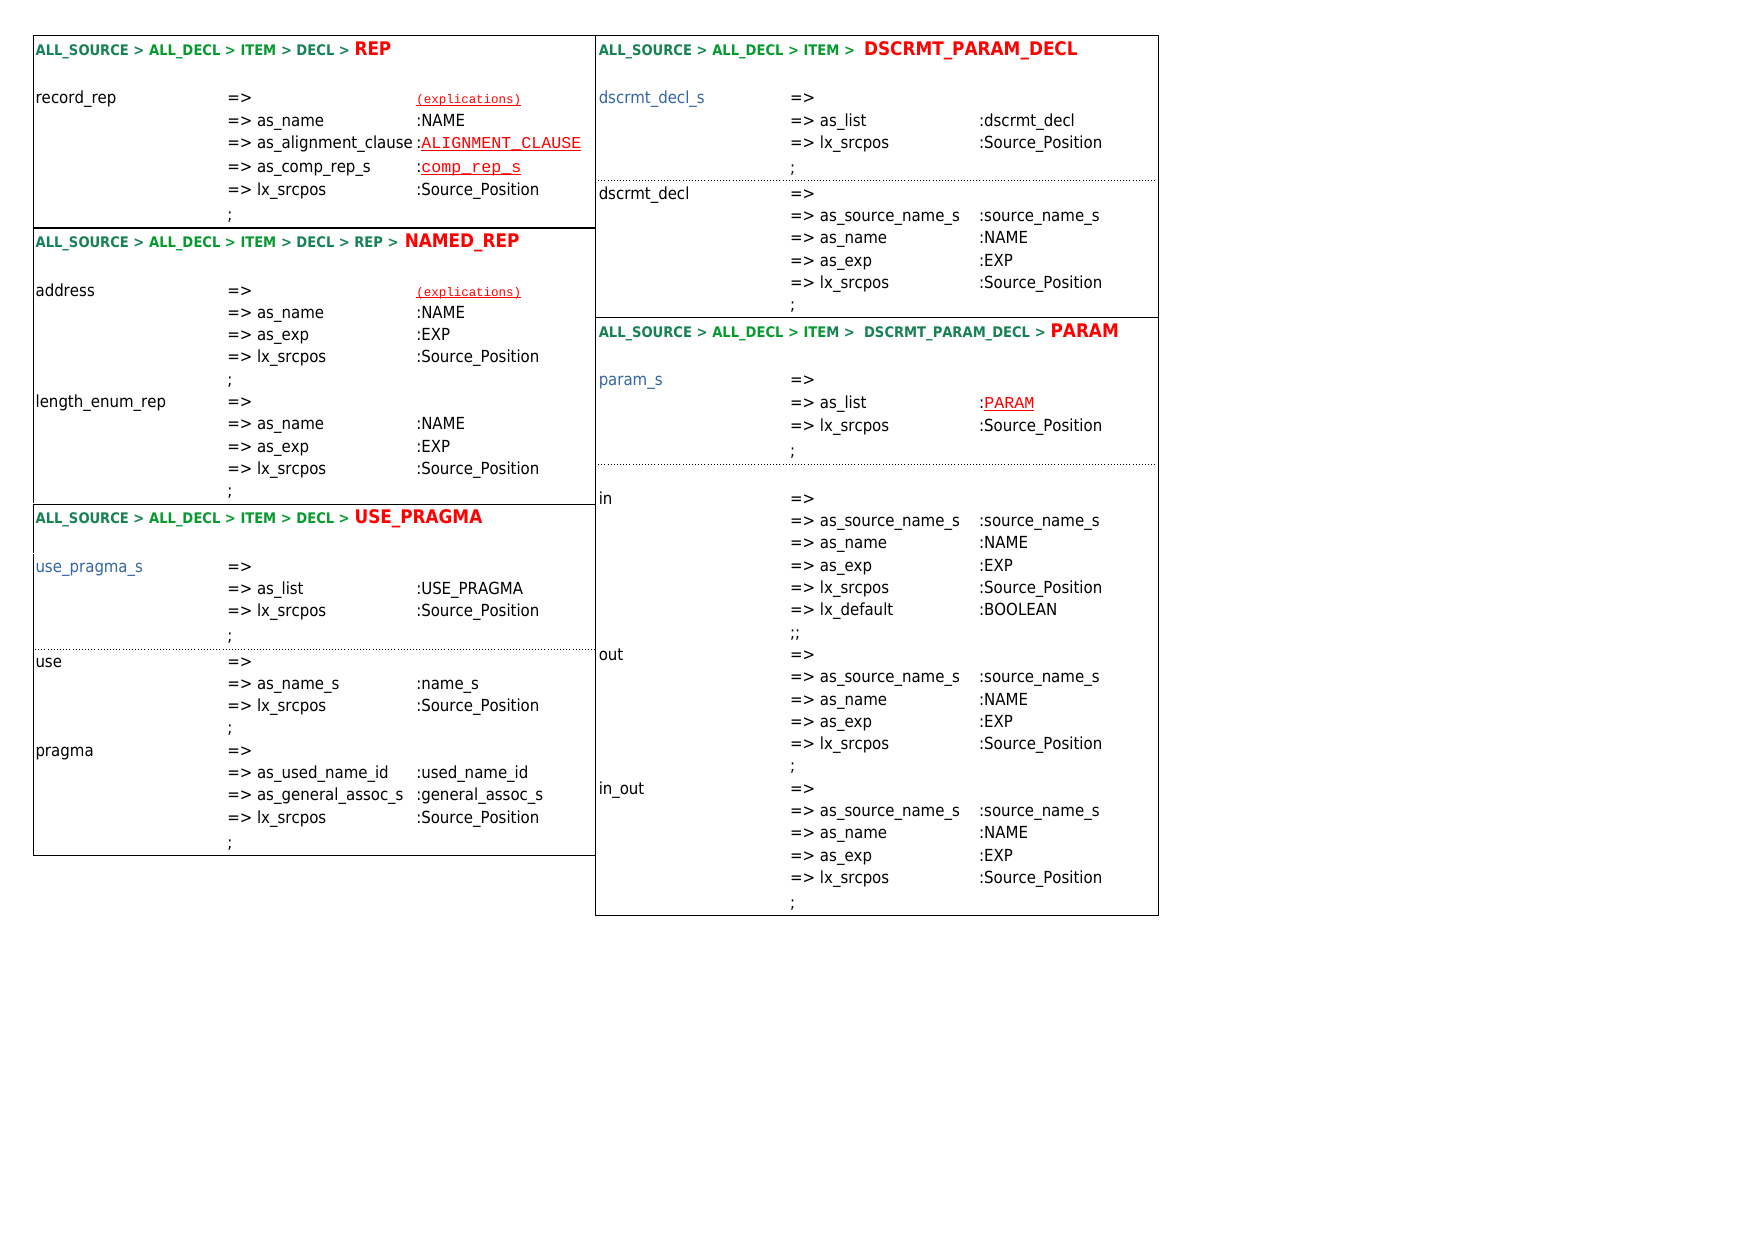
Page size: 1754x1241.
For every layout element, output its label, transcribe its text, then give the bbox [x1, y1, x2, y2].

text out => [596, 645, 1158, 667]
text ALL_SOURCE > ALL_DECL > ITEM > DECL > REP > NAMED_REP [34, 229, 595, 255]
text use => [34, 649, 595, 674]
text => lx_srcpos :Source_Position [596, 734, 1158, 756]
text ;; [596, 623, 1158, 645]
text => as_used_name_id :used_name_id [34, 763, 595, 785]
text => lx_srcpos :Source_Position [596, 273, 1158, 295]
text => as_source_name_s :source_name_s [596, 511, 1158, 533]
text ; [596, 756, 1158, 779]
text => lx_srcpos :Source_Position [596, 578, 1158, 600]
text => lx_srcpos :Source_Position [34, 180, 595, 202]
text in => [596, 489, 1158, 511]
text ALL_SOURCE > ALL_DECL > ITEM > DECL > USE_PRAGMA [34, 505, 595, 531]
text => as_exp :EXP [596, 712, 1158, 734]
text => as_name :NAME [596, 533, 1158, 556]
text => lx_srcpos :Source_Position [596, 868, 1158, 890]
text => as_source_name_s :source_name_s [596, 667, 1158, 689]
text => as_name :NAME [34, 303, 595, 325]
text => as_name :NAME [596, 228, 1158, 250]
text => as_exp :EXP [34, 325, 595, 347]
text ; [34, 202, 595, 227]
text ; [596, 155, 1158, 181]
text address => (explications) [34, 281, 595, 303]
text ; [34, 830, 595, 855]
text => as_exp :EXP [596, 250, 1158, 273]
text => as_source_name_s :source_name_s [596, 206, 1158, 228]
text => lx_srcpos :Source_Position [596, 133, 1158, 155]
text ; [596, 295, 1158, 317]
text ; [34, 481, 595, 503]
text => as_name :NAME [596, 823, 1158, 846]
text => as_exp :EXP [596, 846, 1158, 868]
text => as_list :PARAM [596, 393, 1158, 416]
text ; [34, 370, 595, 392]
text dscrmt_decl => [596, 181, 1158, 206]
text => lx_srcpos :Source_Position [34, 696, 595, 718]
text => as_name :NAME [34, 414, 595, 437]
text dscrmt_decl_s => [596, 88, 1158, 111]
text => as_comp_rep_s :comp_rep_s [34, 156, 595, 180]
text => lx_srcpos :Source_Position [34, 808, 595, 830]
text => lx_default :BOOLEAN [596, 600, 1158, 623]
text ALL_SOURCE > ALL_DECL > ITEM > DSCRMT_PARAM_DECL > PARAM [596, 318, 1158, 345]
text => as_name :NAME [34, 111, 595, 133]
text ; [34, 623, 595, 649]
text length_enum_rep => [34, 392, 595, 414]
text => as_name :NAME [596, 689, 1158, 712]
text => as_exp :EXP [596, 556, 1158, 578]
text => as_general_assoc_s :general_assoc_s [34, 785, 595, 808]
text ALL_SOURCE > ALL_DECL > ITEM > DECL > REP [34, 36, 595, 63]
text => as_exp :EXP [34, 437, 595, 459]
text => lx_srcpos :Source_Position [34, 347, 595, 370]
text => as_list :USE_PRAGMA [34, 579, 595, 601]
text param_s => [596, 370, 1158, 393]
text => as_list :dscrmt_decl [596, 111, 1158, 133]
text => as_source_name_s :source_name_s [596, 801, 1158, 823]
text in_out => [596, 779, 1158, 801]
text => lx_srcpos :Source_Position [596, 416, 1158, 438]
text ALL_SOURCE > ALL_DECL > ITEM > DSCRMT_PARAM_DECL [596, 36, 1158, 63]
text record_rep => (explications) [34, 88, 595, 111]
text ; [596, 890, 1158, 915]
text ; [34, 718, 595, 741]
text use_pragma_s => [34, 553, 595, 579]
text => lx_srcpos :Source_Position [34, 459, 595, 481]
text => as_alignment_clause :ALIGNMENT_CLAUSE [34, 133, 595, 156]
text pragma => [34, 741, 595, 763]
text => lx_srcpos :Source_Position [34, 601, 595, 623]
text => as_name_s :name_s [34, 674, 595, 696]
text ; [596, 438, 1158, 464]
